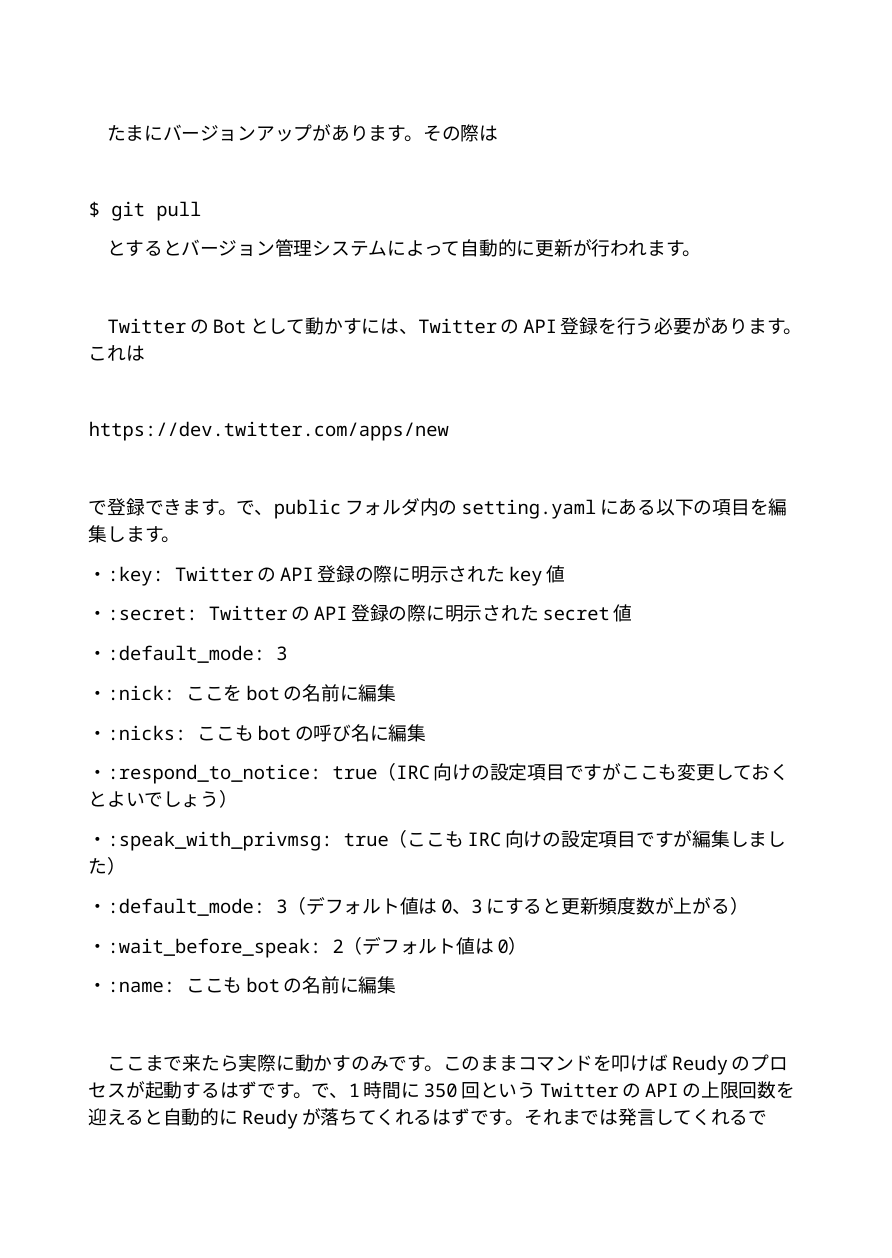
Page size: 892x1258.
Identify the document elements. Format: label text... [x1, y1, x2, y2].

text ・:nick: ここをbotの名前に編集 [88, 678, 803, 706]
text TwitterのBotとして動かすには、TwitterのAPI登録を行う必要があります。これは [88, 312, 803, 366]
text ・:wait_before_speak: 2（デフォルト値は0） [88, 931, 803, 958]
text ・:name: ここもbotの名前に編集 [88, 971, 803, 998]
text とするとバージョン管理システムによって自動的に更新が行われます。 [88, 234, 803, 261]
text $ git pull [88, 196, 803, 221]
text https://dev.twitter.com/apps/new [88, 416, 803, 442]
text ・:respond_to_notice: true（IRC向けの設定項目ですがここも変更しておくとよいでしょう） [88, 758, 803, 812]
text ・:key: TwitterのAPI登録の際に明示されたkey値 [88, 559, 803, 587]
text で登録できます。で、publicフォルダ内のsetting.yamlにある以下の項目を編集します。 [88, 492, 803, 547]
text ・:secret: TwitterのAPI登録の際に明示されたsecret値 [88, 599, 803, 626]
text ここまで来たら実際に動かすのみです。このままコマンドを叩けばReudyのプロセスが起動するはずです。で、1時間に350回というTwitterのAPIの上限回数を迎えると自動的にReudyが落ちてくれるはずです。それまでは発言してくれるで [88, 1049, 803, 1130]
text ・:nicks: ここもbotの呼び名に編集 [88, 718, 803, 745]
text ・:default_mode: 3（デフォルト値は0、3にすると更新頻度数が上がる） [88, 892, 803, 919]
text ・:default_mode: 3 [88, 639, 803, 666]
text たまにバージョンアップがあります。その際は [88, 118, 803, 145]
text ・:speak_with_privmsg: true（ここもIRC向けの設定項目ですが編集しました） [88, 825, 803, 879]
